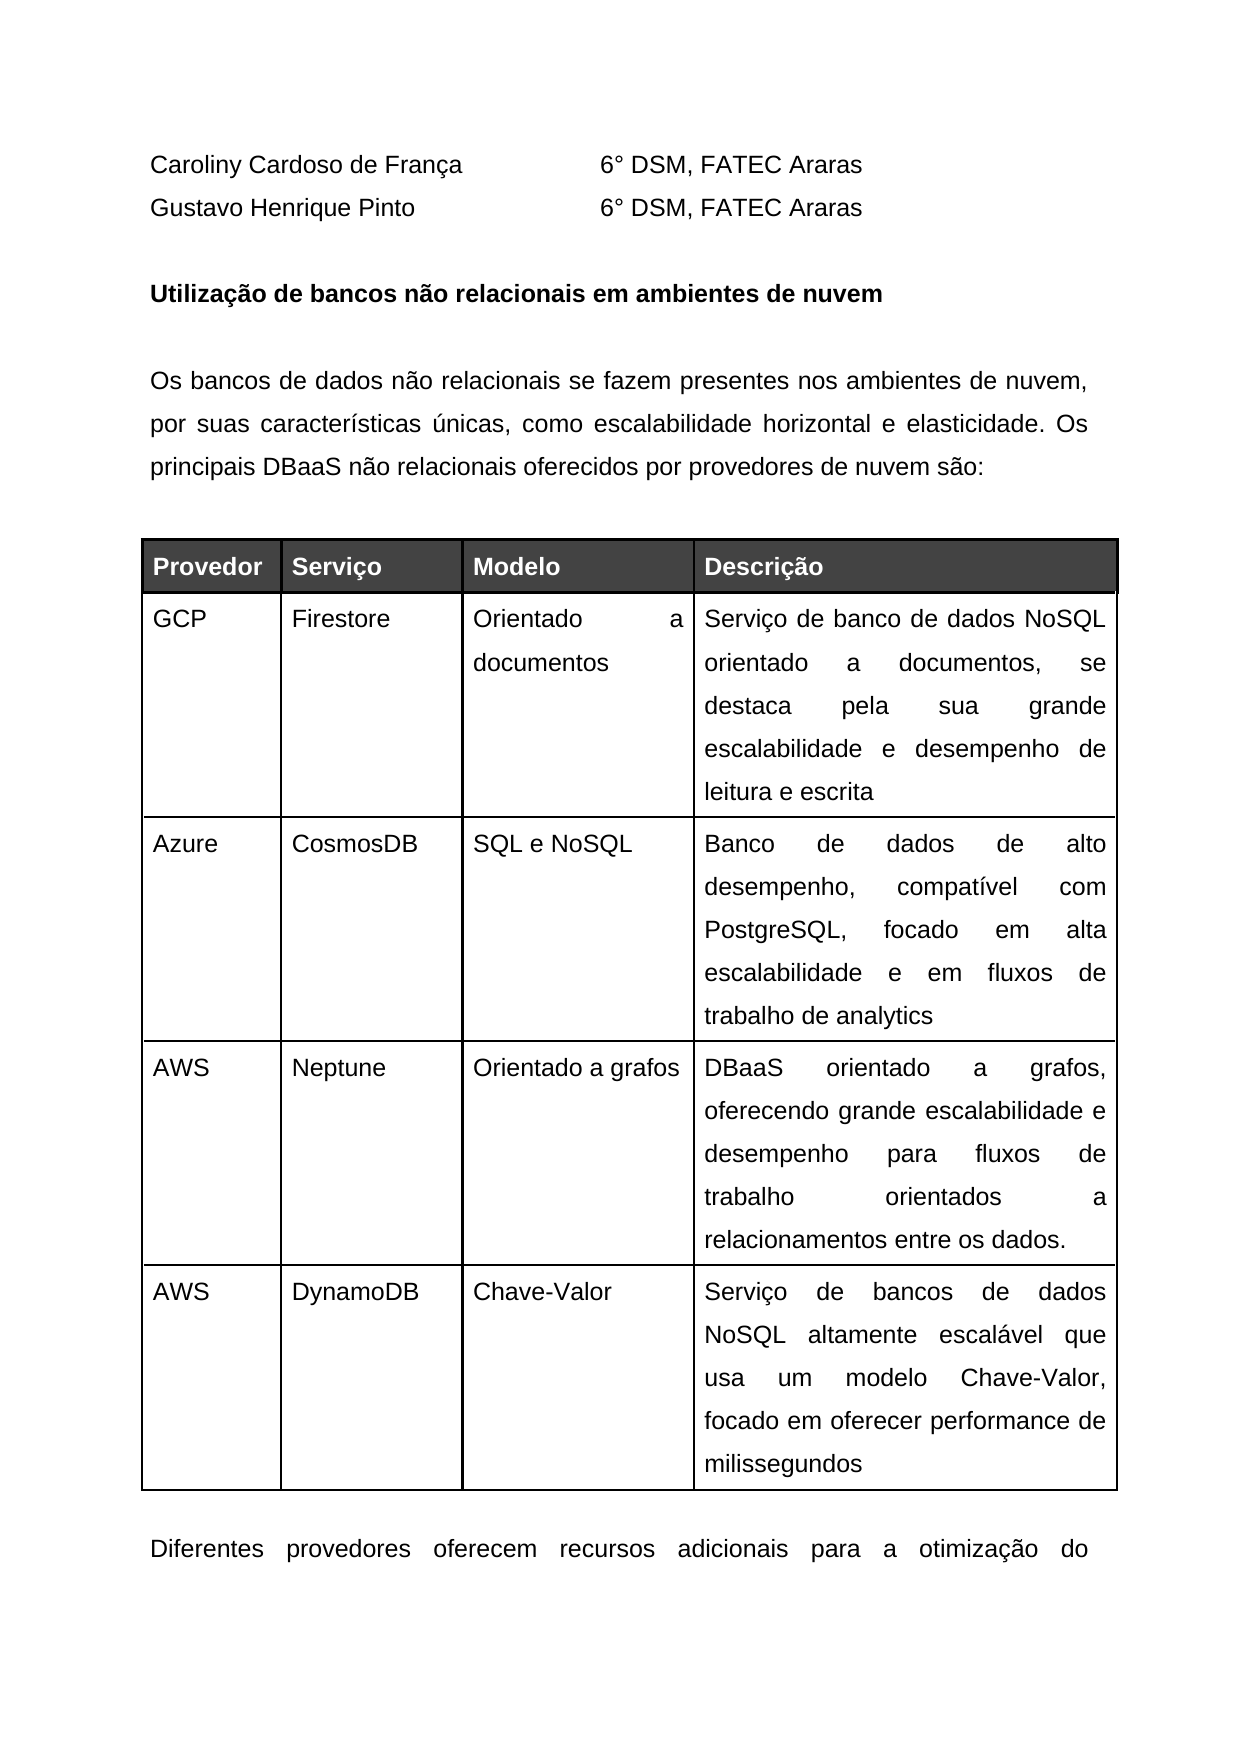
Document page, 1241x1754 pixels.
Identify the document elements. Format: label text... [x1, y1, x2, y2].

table_header Descrição [695, 541, 1116, 591]
table_header Provedor [144, 541, 280, 591]
table_cell Firestore [282, 594, 461, 816]
table_cell CosmosDB [282, 818, 461, 1040]
table_cell GCP [143, 594, 280, 816]
table_header Serviço [283, 541, 461, 591]
table_cell SQL e NoSQL [464, 818, 693, 1040]
text Caroliny Cardoso de França 6° DSM, FATEC Araras [150, 150, 1090, 179]
text Gustavo Henrique Pinto 6° DSM, FATEC Araras [150, 193, 1090, 222]
table_cell AWS [143, 1264, 280, 1488]
table_cell Serviço de banco de dados NoSQL orientado a documentos, se destaca pela sua grande escalabilidade e desempenho de leitura e escrita [695, 591, 1116, 816]
text Diferentes provedores oferecem recursos adicionais para a otimização do [150, 1534, 1090, 1562]
text Os bancos de dados não relacionais se fazem presentes nos ambientes de nuvem, por suas características únicas, como escalabilidade horizontal e elasticidade. Os principais DBaaS não relacionais oferecidos por provedores de nuvem são: [150, 366, 1090, 481]
table_cell Azure [143, 816, 280, 1040]
table_cell DynamoDB [282, 1266, 461, 1488]
table_cell Banco de dados de alto desempenho, compatível com PostgreSQL, focado em alta escalabilidade e em fluxos de trabalho de analytics [695, 816, 1116, 1040]
table_cell Orientado a grafos [464, 1042, 693, 1264]
table_cell AWS [143, 1040, 280, 1264]
table_cell Chave-Valor [464, 1266, 693, 1488]
table_cell Serviço de bancos de dados NoSQL altamente escalável que usa um modelo Chave-Valor, focado em oferecer performance de milissegundos [695, 1264, 1116, 1488]
table_cell DBaaS orientado a grafos, oferecendo grande escalabilidade e desempenho para fluxos de trabalho orientados a relacionamentos entre os dados. [695, 1040, 1116, 1264]
table_cell Neptune [282, 1042, 461, 1264]
table_cell Orientado a documentos [464, 594, 693, 816]
table_header Modelo [464, 541, 693, 591]
text Utilização de bancos não relacionais em ambientes de nuvem [150, 279, 1090, 308]
